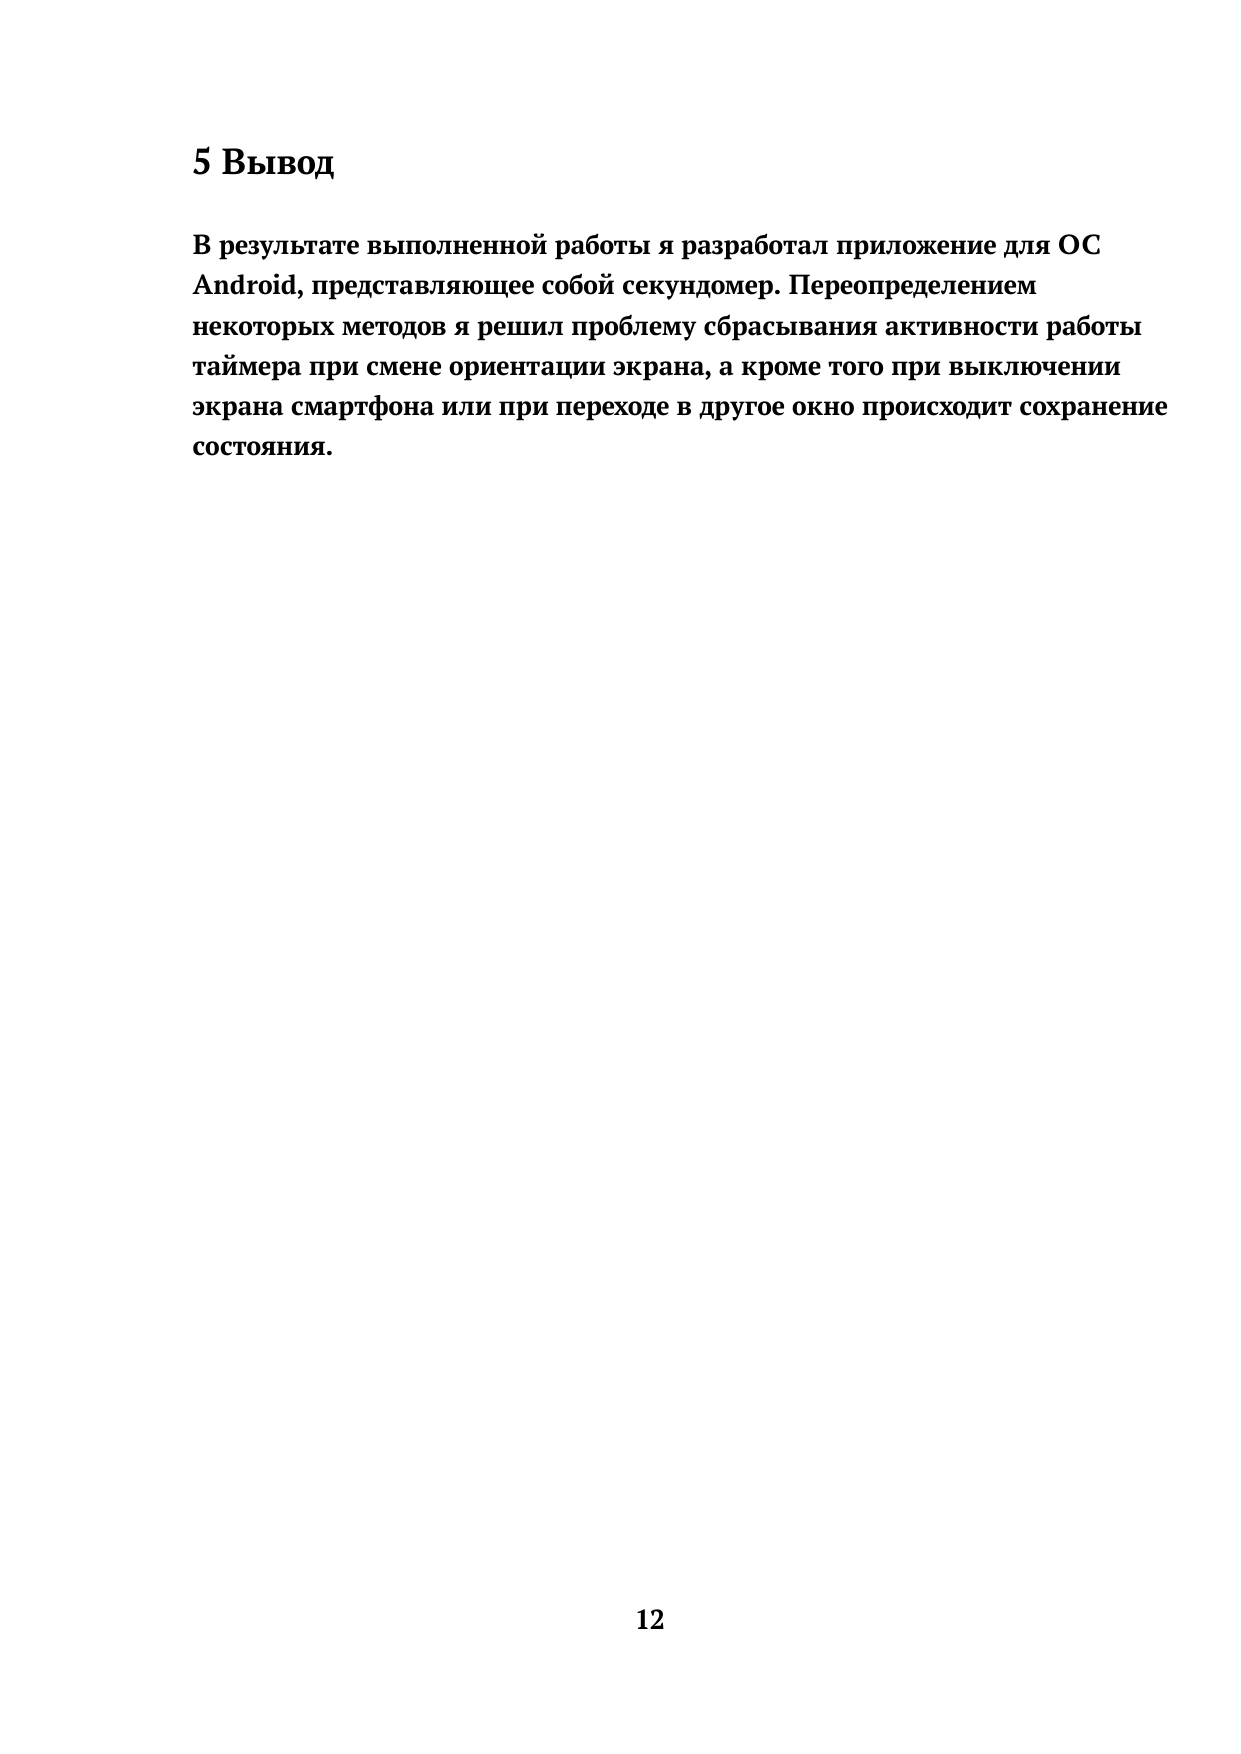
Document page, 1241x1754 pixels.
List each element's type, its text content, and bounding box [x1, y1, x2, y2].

text В результате выполненной работы я разработал приложение для ОС Android, представляющее собой секундомер. Переопределением некоторых методов я решил проблему сбрасывания активности работы таймера при смене ориентации экрана, а кроме того при выключении экрана смартфона или при переходе в другое окно происходит сохранение состояния. [192, 227, 1181, 462]
subtitle 5 Вывод [192, 139, 1181, 183]
